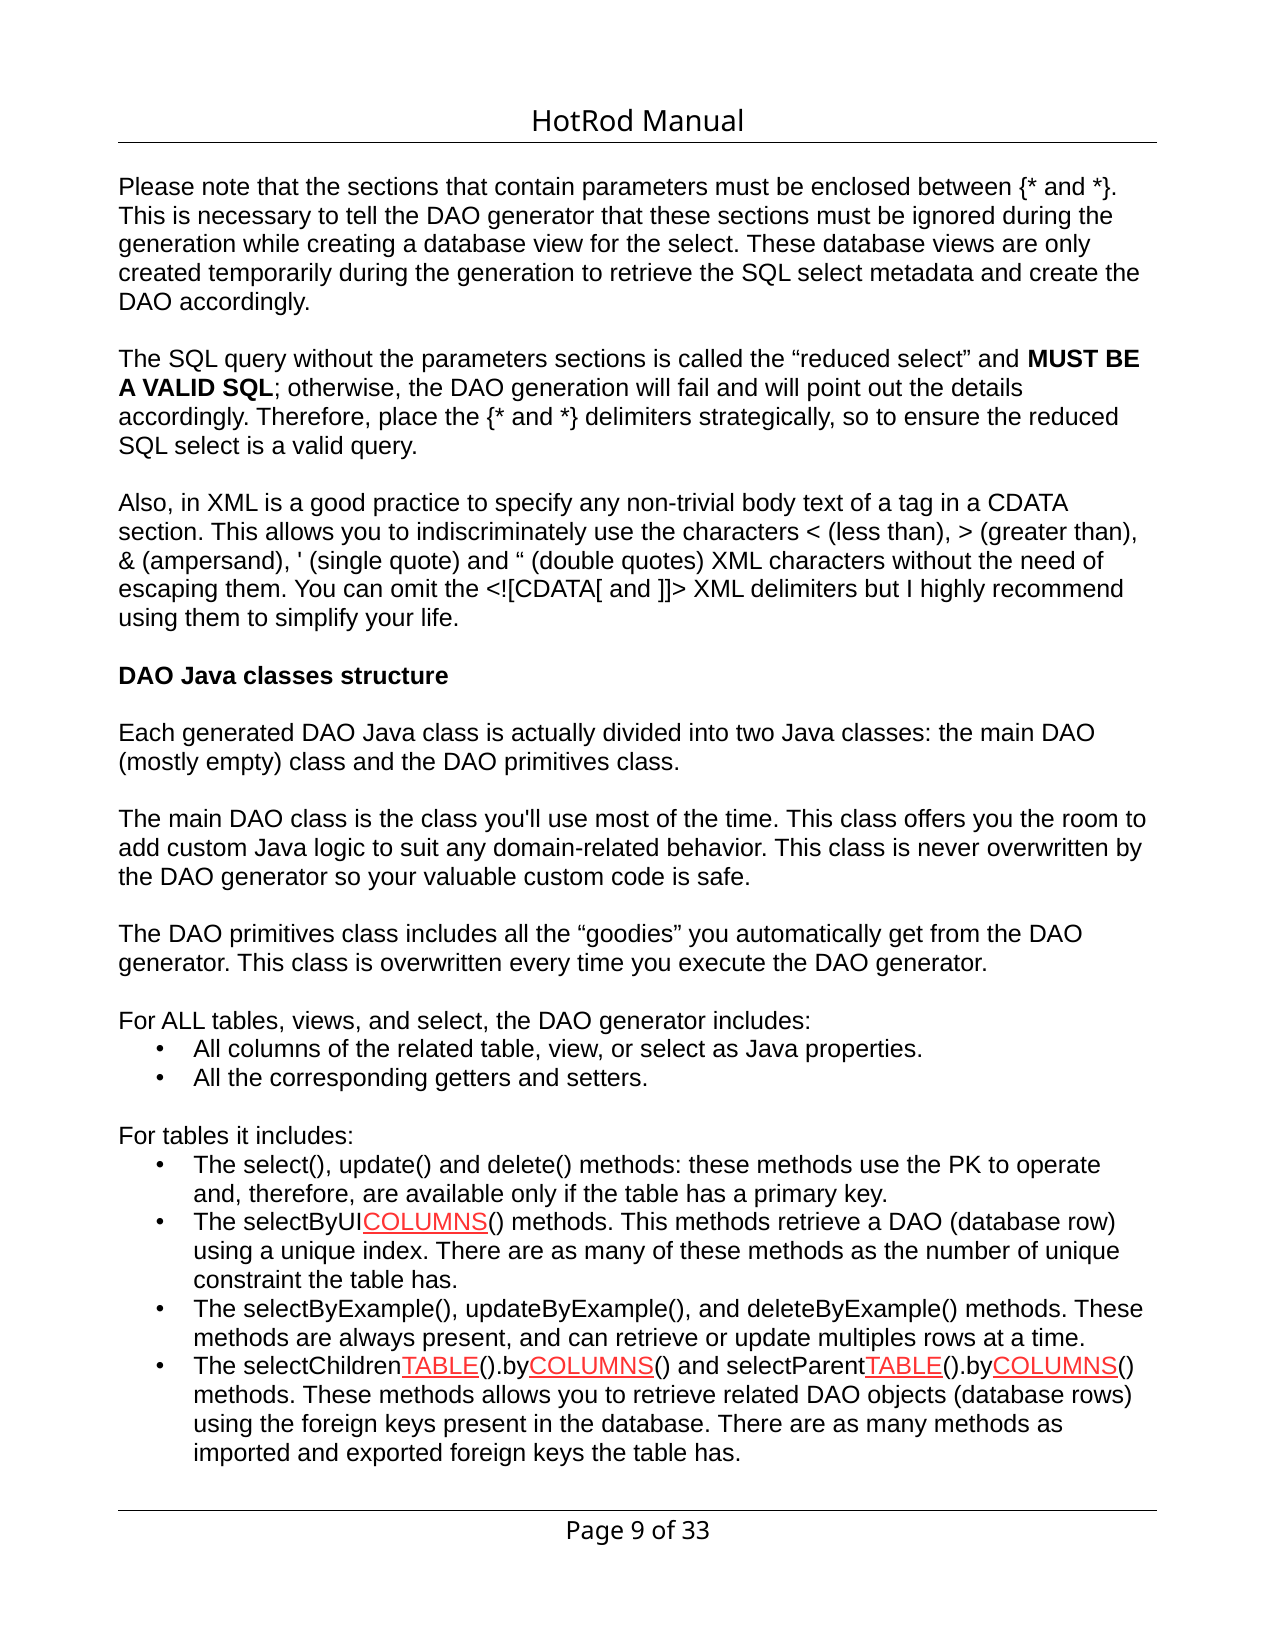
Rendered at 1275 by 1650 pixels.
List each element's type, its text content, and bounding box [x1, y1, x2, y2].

text For ALL tables, views, and select, the DAO generator includes: [118, 1006, 1157, 1034]
list All the corresponding getters and setters. [156, 1063, 1157, 1092]
list The selectByUICOLUMNS() methods. This methods retrieve a DAO (database row) using a unique index. There are as many of these methods as the number of unique constraint the table has. [156, 1207, 1157, 1294]
text Also, in XML is a good practice to specify any non-trivial body text of a tag in a CDATA section. This allows you to indiscriminately use the characters < (less than), > (greater than), & (ampersand), ' (single quote) and “ (double quotes) XML characters without the need of escaping them. You can omit the <![CDATA[ and ]]> XML delimiters but I highly recommend using them to simplify your life. [118, 488, 1157, 632]
text For tables it includes: [118, 1121, 1157, 1150]
text The main DAO class is the class you'll use most of the time. This class offers you the room to add custom Java logic to suit any domain-related behavior. This class is never overwritten by the DAO generator so your valuable custom code is safe. [118, 804, 1157, 891]
text Please note that the sections that contain parameters must be enclosed between {* and *}. This is necessary to tell the DAO generator that these sections must be ignored during the generation while creating a database view for the select. These database views are only created temporarily during the generation to retrieve the SQL select metadata and create the DAO accordingly. [118, 172, 1157, 316]
list All columns of the related table, view, or select as Java properties. [156, 1034, 1157, 1063]
text DAO Java classes structure [118, 661, 1157, 689]
list The selectChildrenTABLE().byCOLUMNS() and selectParentTABLE().byCOLUMNS() methods. These methods allows you to retrieve related DAO objects (database rows) using the foreign keys present in the database. There are as many methods as imported and exported foreign keys the table has. [156, 1351, 1157, 1466]
text Each generated DAO Java class is actually divided into two Java classes: the main DAO (mostly empty) class and the DAO primitives class. [118, 718, 1157, 776]
list The select(), update() and delete() methods: these methods use the PK to operate and, therefore, are available only if the table has a primary key. [156, 1150, 1157, 1207]
text The DAO primitives class includes all the “goodies” you automatically get from the DAO generator. This class is overwritten every time you execute the DAO generator. [118, 919, 1157, 977]
text The SQL query without the parameters sections is called the “reduced select” and MUST BE A VALID SQL; otherwise, the DAO generation will fail and will point out the details accordingly. Therefore, place the {* and *} delimiters strategically, so to ensure the reduced SQL select is a valid query. [118, 344, 1157, 459]
list The selectByExample(), updateByExample(), and deleteByExample() methods. These methods are always present, and can retrieve or update multiples rows at a time. [156, 1294, 1157, 1351]
